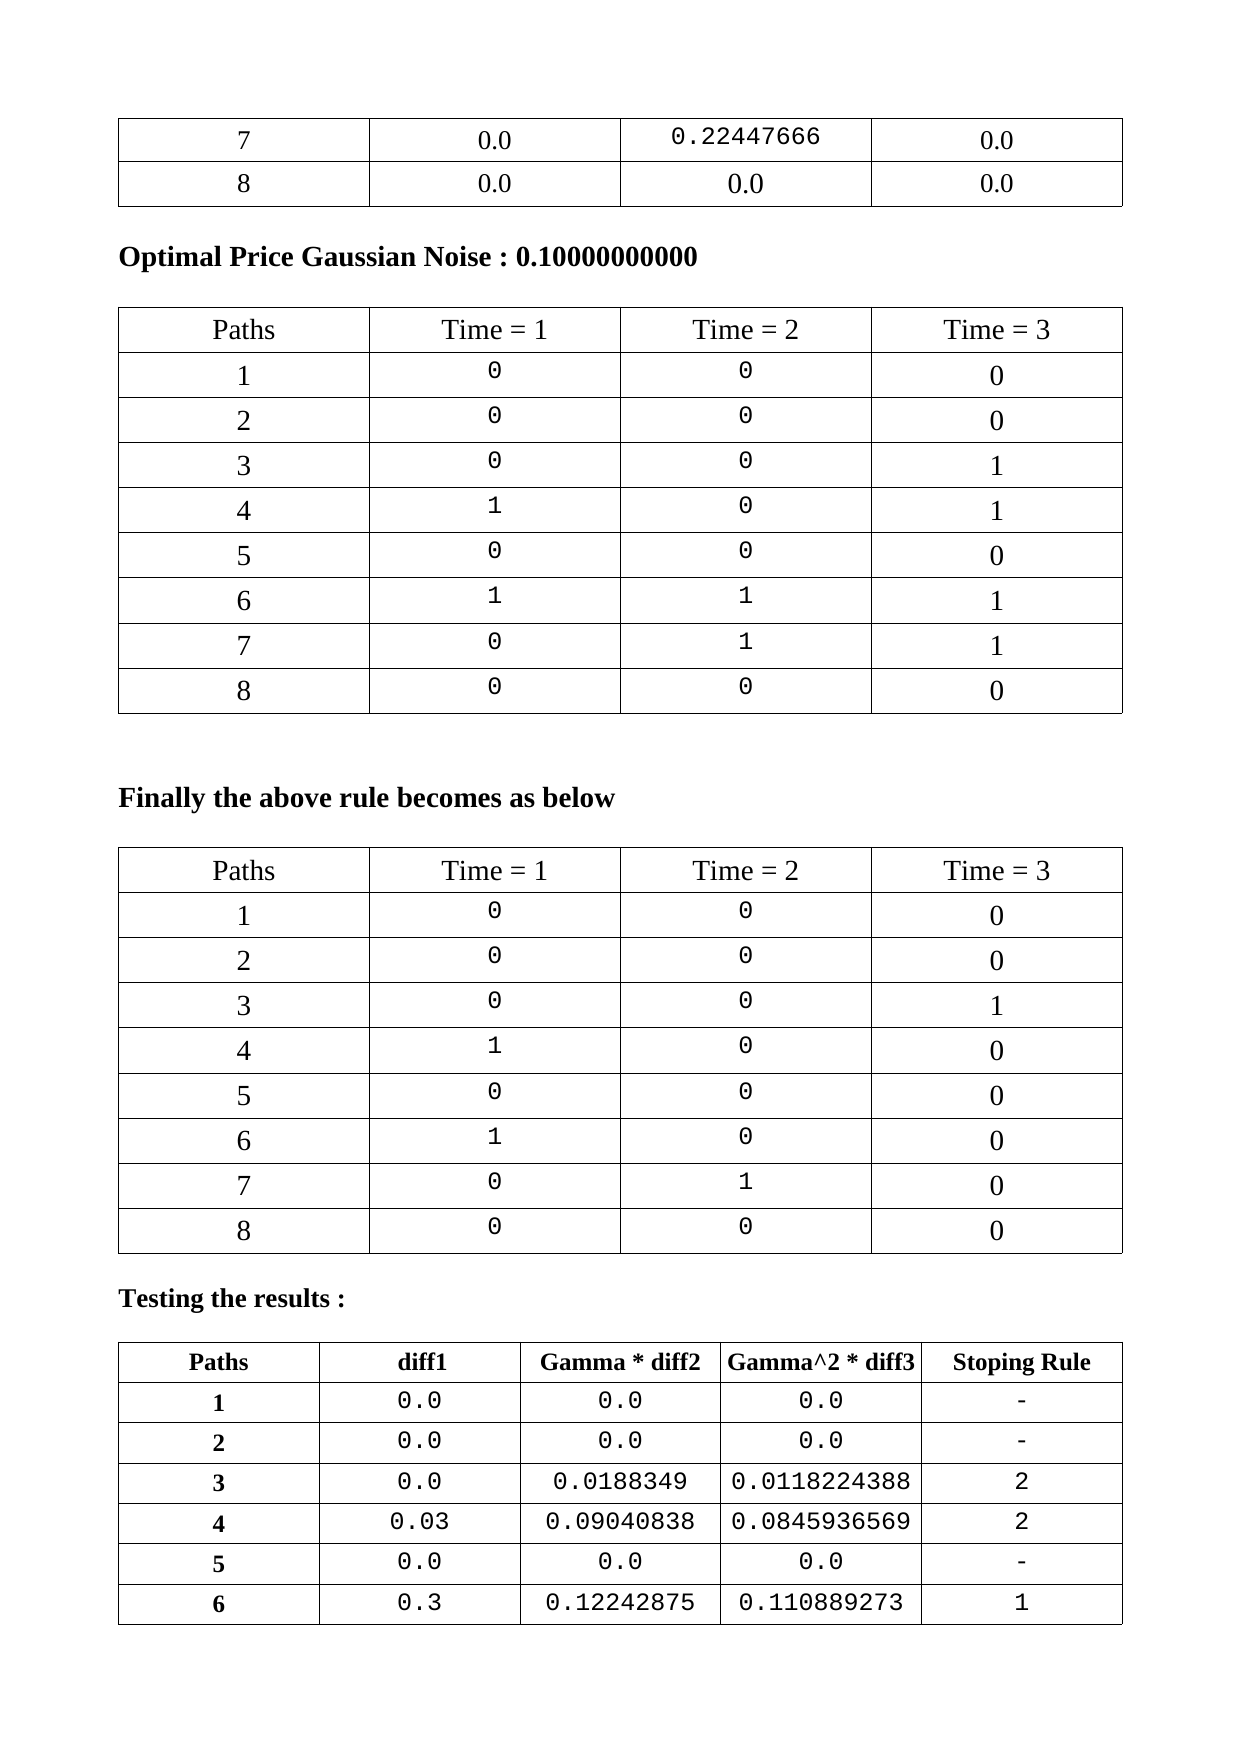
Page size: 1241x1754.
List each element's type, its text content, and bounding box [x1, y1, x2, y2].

table_header Stoping Rule [922, 1343, 1122, 1382]
table_cell 4 [119, 488, 369, 532]
table_cell 0 [370, 443, 620, 487]
table_cell 0.09040838 [521, 1504, 720, 1543]
table_cell 7 [119, 1164, 369, 1208]
table_cell 2 [922, 1464, 1122, 1503]
table_cell 8 [119, 669, 369, 713]
table_cell 0 [370, 398, 620, 442]
table_cell 0 [621, 533, 871, 577]
table_cell 0.0845936569 [721, 1504, 921, 1543]
table_cell 0.0 [521, 1544, 720, 1583]
table_cell 5 [119, 1074, 369, 1117]
table_cell 0 [872, 1164, 1122, 1208]
table_header Gamma * diff2 [521, 1343, 720, 1382]
table_header Time = 2 [621, 848, 871, 892]
table_header Paths [119, 848, 369, 892]
table_cell 1 [872, 578, 1122, 622]
table_cell 0 [872, 938, 1122, 982]
table_cell 6 [119, 1585, 319, 1624]
table_cell 0.3 [320, 1585, 520, 1624]
table_cell 0.0 [621, 162, 871, 206]
table_cell 1 [370, 578, 620, 622]
table_cell 0 [370, 938, 620, 982]
table_cell 1 [872, 443, 1122, 487]
table_cell 0.0 [521, 1423, 720, 1462]
table_cell 0 [621, 443, 871, 487]
table_cell 1 [872, 983, 1122, 1027]
table_cell 8 [119, 162, 369, 206]
table_cell 0.0 [872, 119, 1122, 161]
table_cell 0.110889273 [721, 1585, 921, 1624]
table_cell 0 [872, 1074, 1122, 1117]
table_cell 0.0118224388 [721, 1464, 921, 1503]
table_cell 7 [119, 624, 369, 667]
table_cell 1 [872, 624, 1122, 667]
table_cell 0 [370, 1164, 620, 1208]
table_cell 0 [872, 1119, 1122, 1163]
table_cell 0 [370, 1074, 620, 1117]
table_cell 0 [621, 353, 871, 397]
table_cell 2 [119, 938, 369, 982]
table_header diff1 [320, 1343, 520, 1382]
table_cell 6 [119, 1119, 369, 1163]
table_cell 0 [370, 353, 620, 397]
table_cell 0 [370, 1209, 620, 1253]
table_cell 0 [872, 353, 1122, 397]
table_cell 1 [370, 1119, 620, 1163]
table_cell 8 [119, 1209, 369, 1253]
table_cell 0 [621, 938, 871, 982]
table_cell 1 [621, 578, 871, 622]
table_cell - [922, 1544, 1122, 1583]
table_cell 0 [872, 669, 1122, 713]
table_header Time = 1 [370, 308, 620, 352]
table_cell 0 [872, 398, 1122, 442]
table_cell 3 [119, 443, 369, 487]
table_cell 6 [119, 578, 369, 622]
table_cell 2 [119, 398, 369, 442]
table_cell 1 [621, 1164, 871, 1208]
table_cell 0 [872, 893, 1122, 937]
table_cell 5 [119, 533, 369, 577]
table_cell 0.0 [370, 119, 620, 161]
table_header Paths [119, 308, 369, 352]
table_cell 0 [872, 1209, 1122, 1253]
table_cell 0.03 [320, 1504, 520, 1543]
table_cell - [922, 1383, 1122, 1422]
table_cell 0.0188349 [521, 1464, 720, 1503]
table_cell 0.0 [521, 1383, 720, 1422]
table_cell 0 [872, 1028, 1122, 1072]
table_cell 0.0 [320, 1464, 520, 1503]
table_header Time = 1 [370, 848, 620, 892]
table_cell - [922, 1423, 1122, 1462]
table_cell 0 [621, 1209, 871, 1253]
table_cell 1 [370, 488, 620, 532]
table_cell 1 [370, 1028, 620, 1072]
table_cell 2 [119, 1423, 319, 1462]
table_cell 0 [370, 983, 620, 1027]
table_header Paths [119, 1343, 319, 1382]
table_cell 0.0 [320, 1544, 520, 1583]
table_header Time = 3 [872, 848, 1122, 892]
table_cell 0 [621, 1074, 871, 1117]
table_cell 0 [872, 533, 1122, 577]
table_header Time = 2 [621, 308, 871, 352]
table_cell 4 [119, 1504, 319, 1543]
table_cell 0 [621, 893, 871, 937]
table_cell 1 [119, 1383, 319, 1422]
table_cell 0 [621, 983, 871, 1027]
table_cell 3 [119, 1464, 319, 1503]
table_cell 4 [119, 1028, 369, 1072]
table_cell 0.0 [721, 1544, 921, 1583]
table_cell 0 [621, 1119, 871, 1163]
table_cell 0.0 [872, 162, 1122, 206]
table_cell 0 [621, 398, 871, 442]
table_cell 1 [119, 893, 369, 937]
table_cell 5 [119, 1544, 319, 1583]
table_cell 1 [922, 1585, 1122, 1624]
table_cell 0.0 [721, 1423, 921, 1462]
table_cell 0 [621, 1028, 871, 1072]
table_cell 3 [119, 983, 369, 1027]
table_cell 7 [119, 119, 369, 161]
table_cell 1 [872, 488, 1122, 532]
table_cell 1 [621, 624, 871, 667]
table_cell 0.0 [370, 162, 620, 206]
table_cell 0.0 [320, 1383, 520, 1422]
table_header Gamma^2 * diff3 [721, 1343, 921, 1382]
table_cell 0 [621, 669, 871, 713]
table_cell 0 [370, 893, 620, 937]
table_header Time = 3 [872, 308, 1122, 352]
table_cell 0 [370, 669, 620, 713]
table_cell 0 [370, 533, 620, 577]
table_cell 0.12242875 [521, 1585, 720, 1624]
table_cell 0 [370, 624, 620, 667]
table_cell 1 [119, 353, 369, 397]
text Optimal Price Gaussian Noise : 0.10000000000 [118, 239, 1122, 273]
text Testing the results : [118, 1282, 1122, 1313]
table_cell 0.0 [320, 1423, 520, 1462]
table_cell 0.22447666 [621, 119, 871, 161]
text Finally the above rule becomes as below [118, 780, 1122, 813]
table_cell 0.0 [721, 1383, 921, 1422]
table_cell 0 [621, 488, 871, 532]
table_cell 2 [922, 1504, 1122, 1543]
